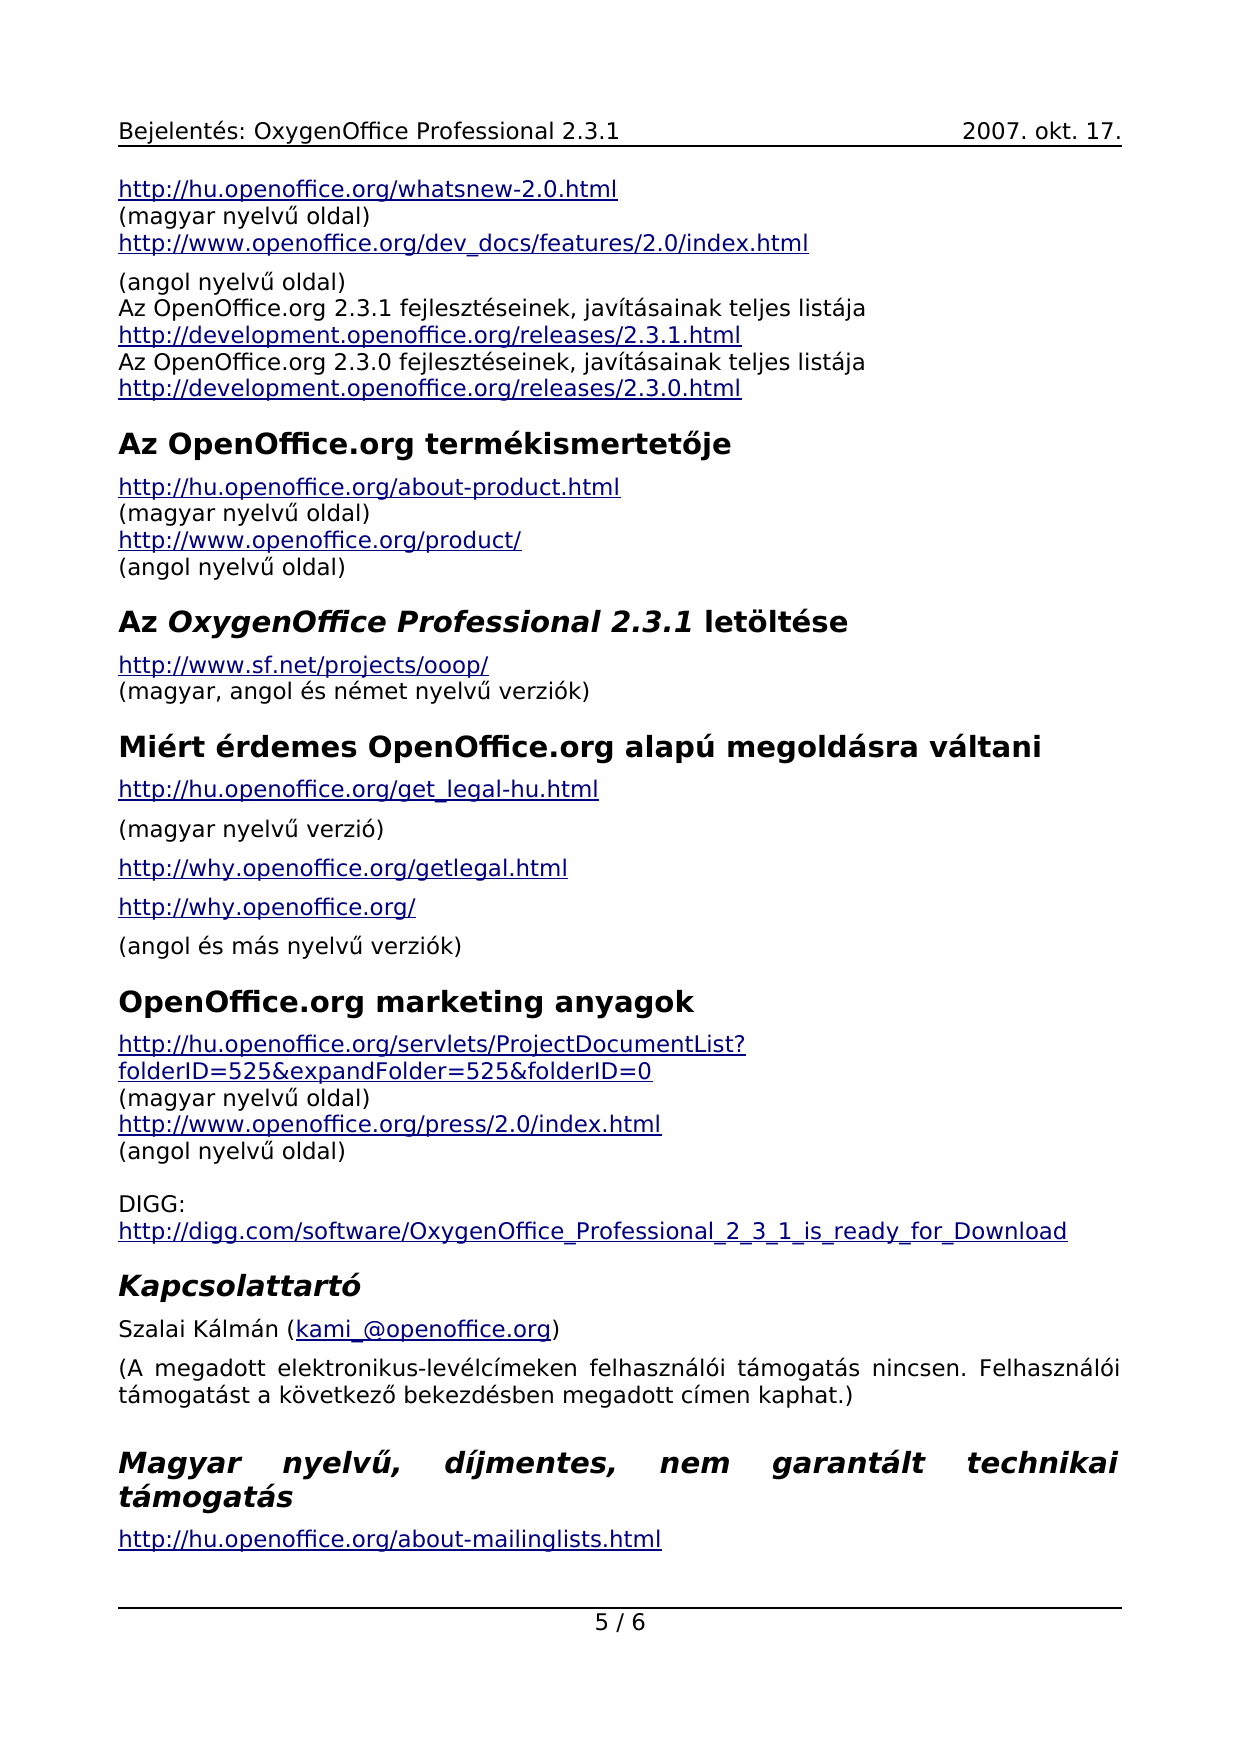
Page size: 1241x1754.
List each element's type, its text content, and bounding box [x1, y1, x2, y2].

subtitle Az OpenOffice.org termékismertetője [118, 427, 1122, 461]
text DIGG: [118, 1191, 1122, 1218]
text http://hu.openoffice.org/about-product.html [118, 474, 1122, 500]
text (magyar nyelvű verzió) [118, 816, 1122, 842]
text (magyar, angol és német nyelvű verziók) [118, 678, 1122, 705]
text (angol nyelvű oldal) [118, 554, 1122, 580]
text Az OpenOffice.org 2.3.1 fejlesztéseinek, javításainak teljes listája [118, 296, 1122, 322]
text (angol nyelvű oldal) [118, 1138, 1122, 1165]
text http://www.openoffice.org/product/ [118, 527, 1122, 554]
text (magyar nyelvű oldal) [118, 500, 1122, 527]
text http://www.openoffice.org/press/2.0/index.html [118, 1111, 1122, 1138]
text http://hu.openoffice.org/servlets/ProjectDocumentList?folderID=525&expandFolder=525&folderID=0 [118, 1031, 1122, 1085]
subtitle Magyar nyelvű, díjmentes, nem garantált technikai támogatás [118, 1446, 1122, 1514]
text http://www.openoffice.org/dev_docs/features/2.0/index.html [118, 230, 1122, 256]
subtitle OpenOffice.org marketing anyagok [118, 985, 1122, 1019]
text http://why.openoffice.org/getlegal.html [118, 855, 1122, 882]
text http://www.sf.net/projects/ooop/ [118, 652, 1122, 678]
text http://why.openoffice.org/ [118, 894, 1122, 921]
text (magyar nyelvű oldal) [118, 1085, 1122, 1111]
text http://hu.openoffice.org/whatsnew-2.0.html [118, 176, 1122, 203]
text (angol és más nyelvű verziók) [118, 933, 1122, 960]
text http://digg.com/software/OxygenOffice_Professional_2_3_1_is_ready_for_Download [118, 1218, 1122, 1245]
subtitle Az OxygenOffice Professional 2.3.1 letöltése [118, 605, 1122, 639]
subtitle Kapcsolattartó [118, 1270, 1122, 1304]
text (magyar nyelvű oldal) [118, 203, 1122, 230]
text (angol nyelvű oldal) [118, 269, 1122, 296]
text Az OpenOffice.org 2.3.0 fejlesztéseinek, javításainak teljes listája [118, 349, 1122, 376]
text (A megadott elektronikus-levélcímeken felhasználói támogatás nincsen. Felhasználói támogatást a következő bekezdésben megadott címen kaphat.) [118, 1355, 1122, 1409]
text Szalai Kálmán (kami_@openoffice.org) [118, 1316, 1122, 1343]
text http://development.openoffice.org/releases/2.3.1.html [118, 322, 1122, 349]
subtitle Miért érdemes OpenOffice.org alapú megoldásra váltani [118, 730, 1122, 764]
text http://hu.openoffice.org/about-mailinglists.html [118, 1527, 1122, 1553]
text http://development.openoffice.org/releases/2.3.0.html [118, 376, 1122, 402]
text http://hu.openoffice.org/get_legal-hu.html [118, 777, 1122, 803]
